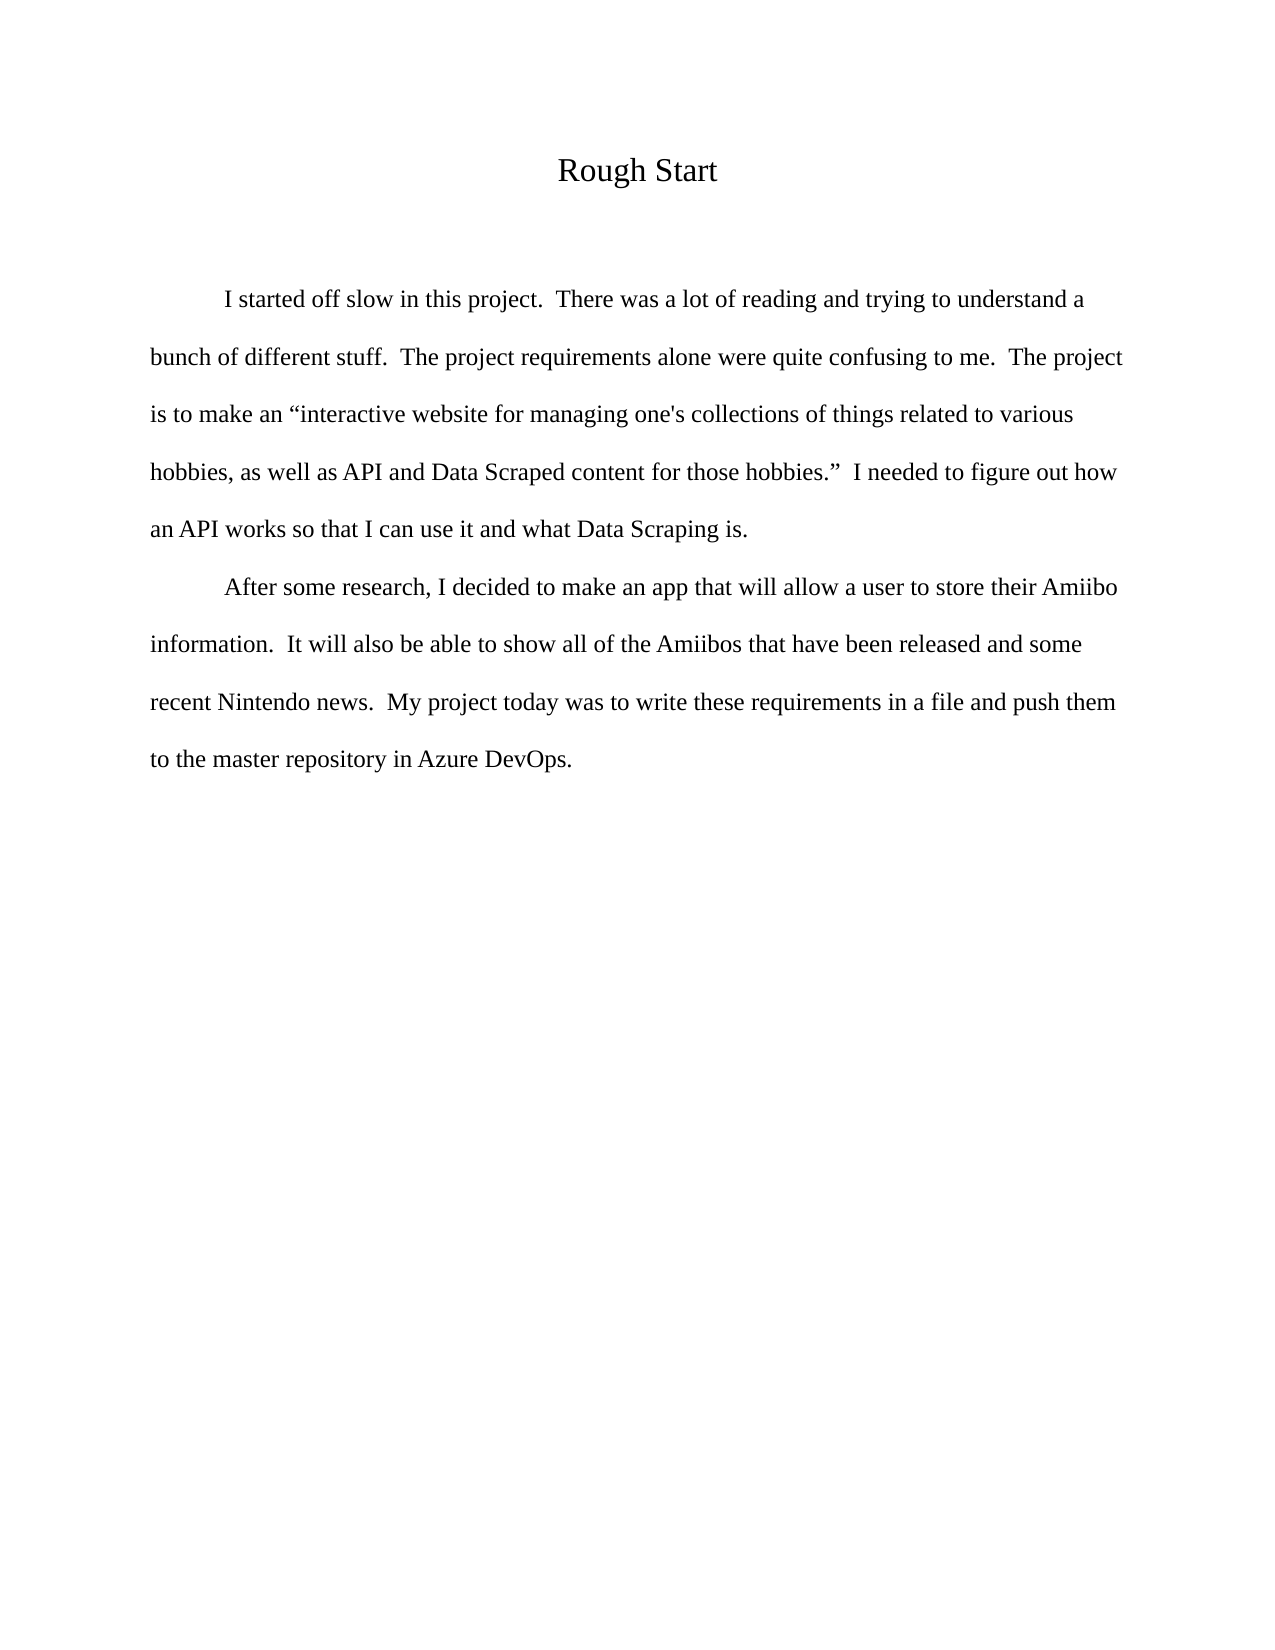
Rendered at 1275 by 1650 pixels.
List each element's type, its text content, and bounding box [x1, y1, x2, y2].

text After some research, I decided to make an app that will allow a user to store their Amiibo information. It will also be able to show all of the Amiibos that have been released and some recent Nintendo news. My project today was to write these requirements in a file and push them to the master repository in Azure DevOps. [150, 572, 1125, 773]
text Rough Start [150, 150, 1125, 188]
text I started off slow in this project. There was a lot of reading and trying to understand a bunch of different stuff. The project requirements alone were quite confusing to me. The project is to make an “interactive website for managing one's collections of things related to various hobbies, as well as API and Data Scraped content for those hobbies.” I needed to figure out how an API works so that I can use it and what Data Scraping is. [150, 284, 1125, 543]
